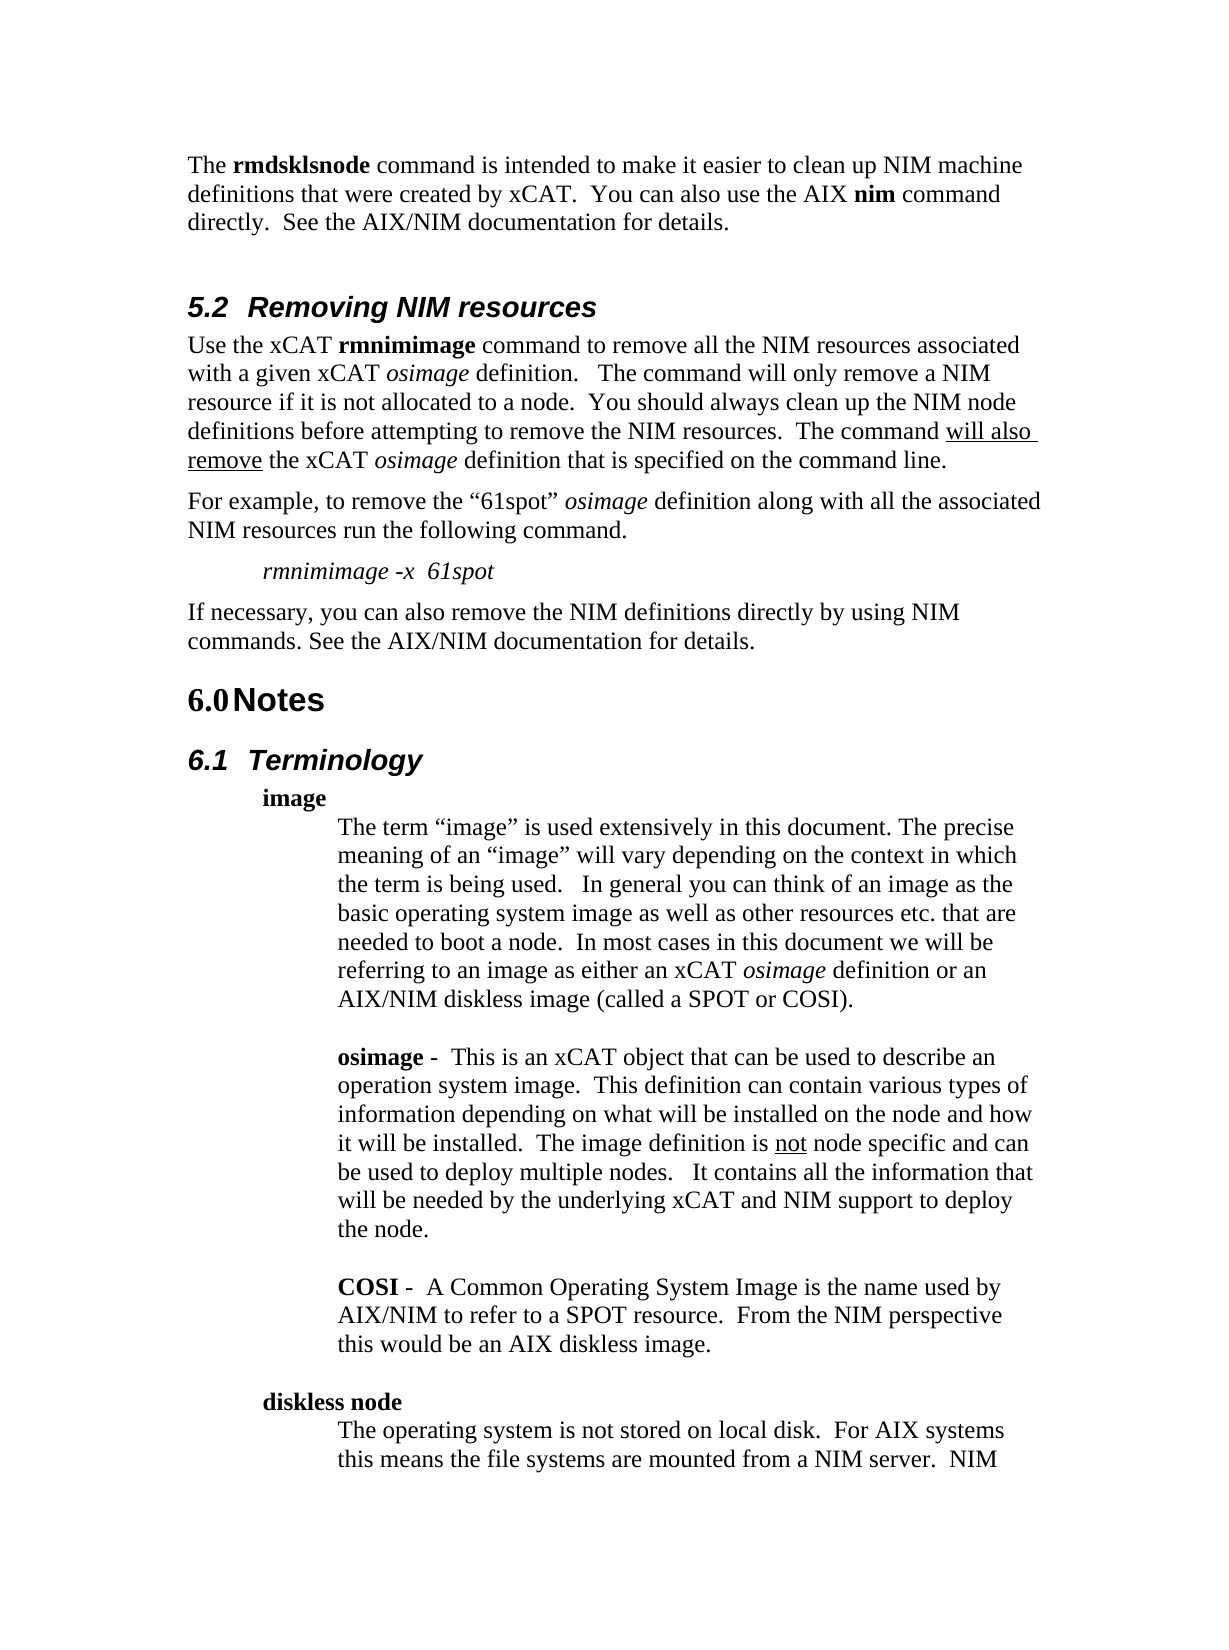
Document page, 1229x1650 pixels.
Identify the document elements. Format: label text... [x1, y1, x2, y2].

text The operating system is not stored on local disk. For AIX systems this means the file systems are mounted from a NIM server. NIM [337, 1416, 1041, 1473]
subtitle Notes [187, 680, 1041, 718]
text diskless node [187, 1387, 1041, 1416]
text The rmdsklsnode command is intended to make it easier to clean up NIM machine definitions that were created by xCAT. You can also use the AIX nim command directly. See the AIX/NIM documentation for details. [187, 150, 1041, 236]
text For example, to remove the “61spot” osimage definition along with all the associated NIM resources run the following command. [187, 486, 1041, 543]
text The term “image” is used extensively in this document. The precise meaning of an “image” will vary depending on the context in which the term is being used. In general you can think of an image as the basic operating system image as well as other resources etc. that are needed to boot a node. In most cases in this document we will be referring to an image as either an xCAT osimage definition or an AIX/NIM diskless image (called a SPOT or COSI). [337, 812, 1041, 1013]
text rmnimimage -x 61spot [187, 556, 1041, 585]
text image [262, 783, 1041, 812]
text COSI - A Common Operating System Image is the name used by AIX/NIM to refer to a SPOT resource. From the NIM perspective this would be an AIX diskless image. [337, 1272, 1041, 1358]
text If necessary, you can also remove the NIM definitions directly by using NIM commands. See the AIX/NIM documentation for details. [187, 597, 1041, 655]
text osimage - This is an xCAT object that can be used to describe an operation system image. This definition can contain various types of information depending on what will be installed on the node and how it will be installed. The image definition is not node specific and can be used to deploy multiple nodes. It contains all the information that will be needed by the underlying xCAT and NIM support to deploy the node. [337, 1042, 1041, 1243]
subtitle Terminology [187, 743, 1041, 777]
subtitle Removing NIM resources [187, 290, 1041, 323]
text Use the xCAT rmnimimage command to remove all the NIM resources associated with a given xCAT osimage definition. The command will only remove a NIM resource if it is not allocated to a node. You should always clean up the NIM node definitions before attempting to remove the NIM resources. The command will also remove the xCAT osimage definition that is specified on the command line. [187, 330, 1041, 473]
